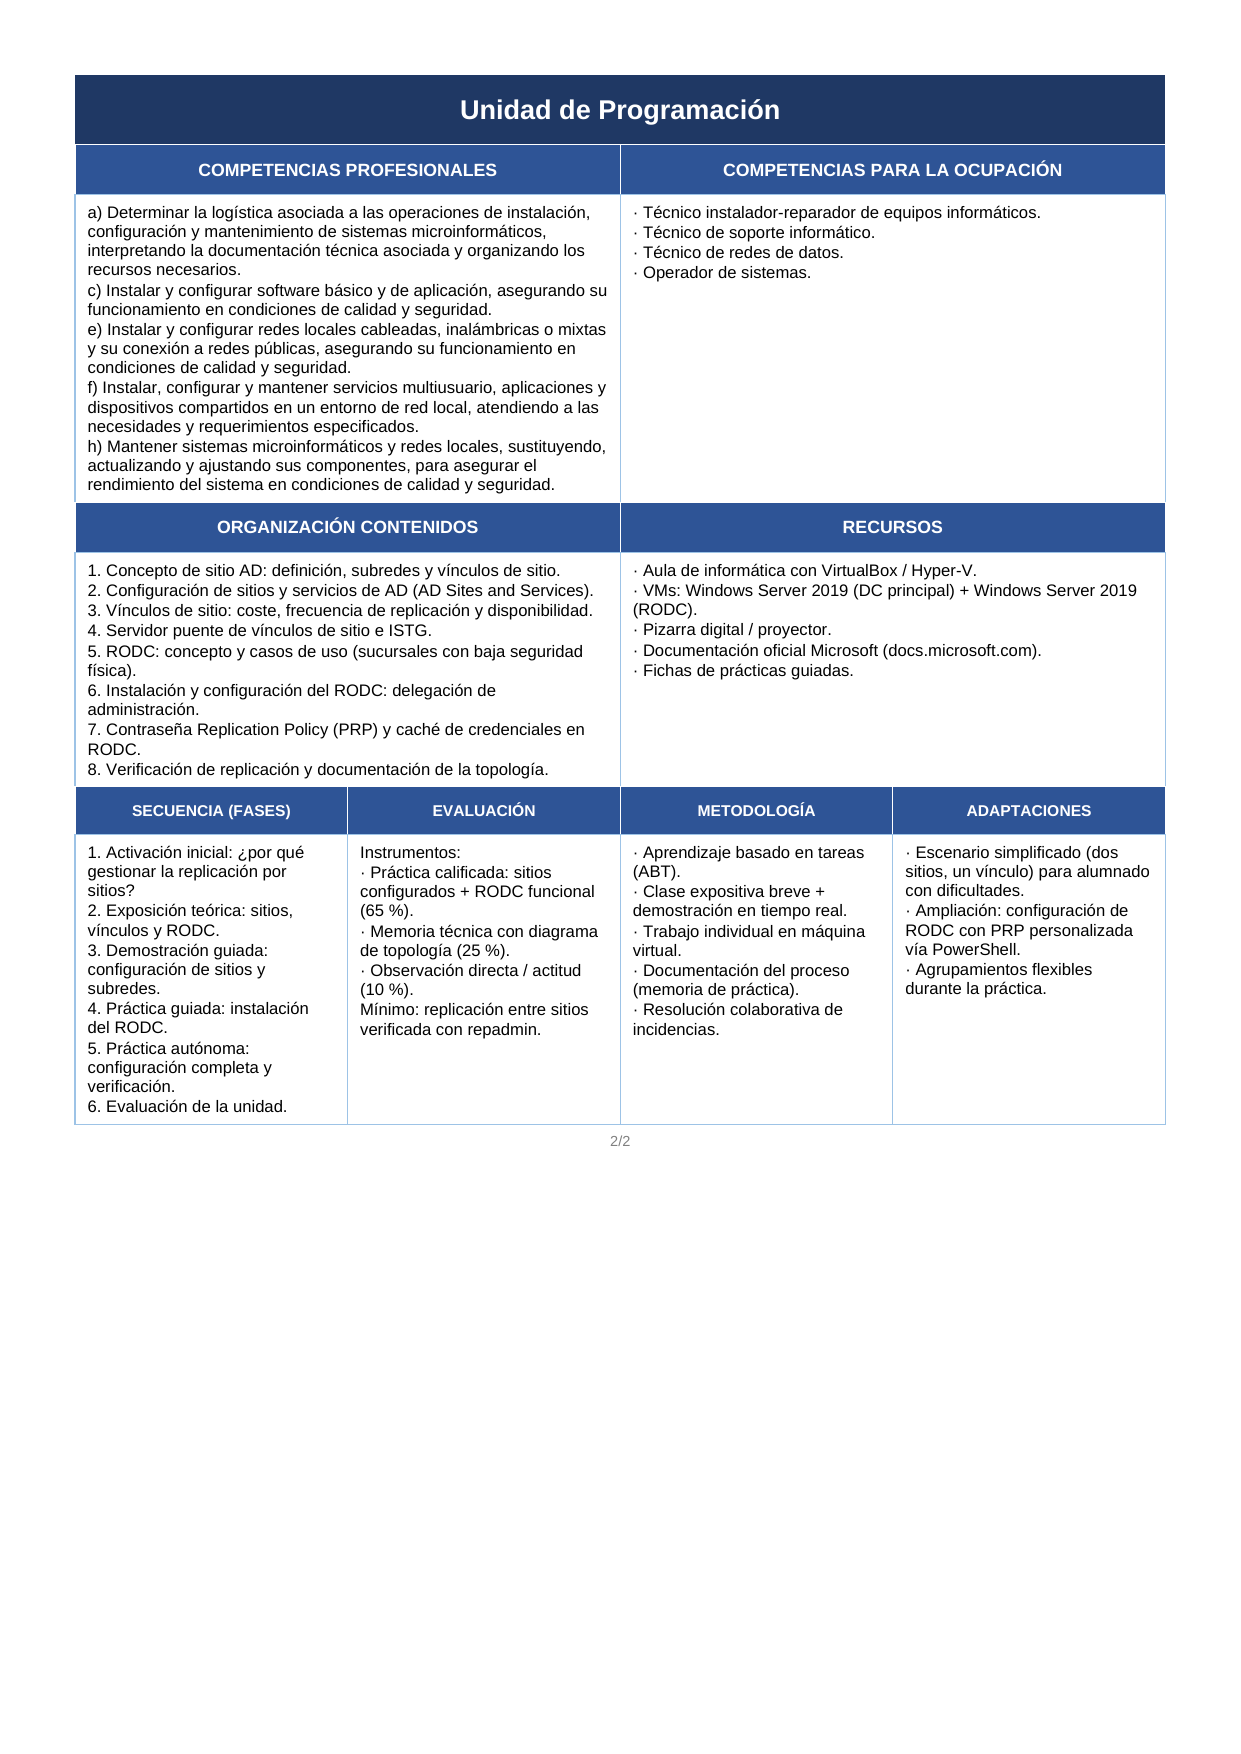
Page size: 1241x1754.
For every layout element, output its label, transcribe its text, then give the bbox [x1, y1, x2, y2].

table_cell COMPETENCIAS PARA LA OCUPACIÓN [621, 145, 1165, 194]
table_cell · Escenario simplificado (dos sitios, un vínculo) para alumnado con dificultades. · Ampliación: configuración de RODC con PRP personalizada vía PowerShell. · Agrupamientos flexibles durante la práctica. [893, 835, 1165, 1123]
table_cell METODOLOGÍA [621, 787, 892, 834]
text 2/2 [75, 1133, 1165, 1149]
table_cell 1. Concepto de sitio AD: definición, subredes y vínculos de sitio. 2. Configuración de sitios y servicios de AD (AD Sites and Services). 3. Vínculos de sitio: coste, frecuencia de replicación y disponibilidad. 4. Servidor puente de vínculos de sitio e ISTG. 5. RODC: concepto y casos de uso (sucursales con baja seguridad física). 6. Instalación y configuración del RODC: delegación de administración. 7. Contraseña Replication Policy (PRP) y caché de credenciales en RODC. 8. Verificación de replicación y documentación de la topología. [76, 553, 620, 786]
table_cell · Técnico instalador-reparador de equipos informáticos. · Técnico de soporte informático. · Técnico de redes de datos. · Operador de sistemas. [621, 195, 1165, 502]
table_cell Instrumentos: · Práctica calificada: sitios configurados + RODC funcional (65 %). · Memoria técnica con diagrama de topología (25 %). · Observación directa / actitud (10 %). Mínimo: replicación entre sitios verificada con repadmin. [348, 835, 620, 1123]
table_cell SECUENCIA (FASES) [76, 787, 347, 834]
table_cell 1. Activación inicial: ¿por qué gestionar la replicación por sitios? 2. Exposición teórica: sitios, vínculos y RODC. 3. Demostración guiada: configuración de sitios y subredes. 4. Práctica guiada: instalación del RODC. 5. Práctica autónoma: configuración completa y verificación. 6. Evaluación de la unidad. [76, 835, 347, 1123]
table_cell EVALUACIÓN [348, 787, 620, 834]
table_header Unidad de Programación [75, 75, 1165, 144]
table_cell COMPETENCIAS PROFESIONALES [76, 145, 620, 194]
table_cell ORGANIZACIÓN CONTENIDOS [76, 503, 620, 552]
table_cell RECURSOS [621, 503, 1165, 552]
table_cell ADAPTACIONES [893, 787, 1165, 834]
table_cell a) Determinar la logística asociada a las operaciones de instalación, configuración y mantenimiento de sistemas microinformáticos, interpretando la documentación técnica asociada y organizando los recursos necesarios. c) Instalar y configurar software básico y de aplicación, asegurando su funcionamiento en condiciones de calidad y seguridad. e) Instalar y configurar redes locales cableadas, inalámbricas o mixtas y su conexión a redes públicas, asegurando su funcionamiento en condiciones de calidad y seguridad. f) Instalar, configurar y mantener servicios multiusuario, aplicaciones y dispositivos compartidos en un entorno de red local, atendiendo a las necesidades y requerimientos especificados. h) Mantener sistemas microinformáticos y redes locales, sustituyendo, actualizando y ajustando sus componentes, para asegurar el rendimiento del sistema en condiciones de calidad y seguridad. [76, 195, 620, 502]
table_cell · Aprendizaje basado en tareas (ABT). · Clase expositiva breve + demostración en tiempo real. · Trabajo individual en máquina virtual. · Documentación del proceso (memoria de práctica). · Resolución colaborativa de incidencias. [621, 835, 892, 1123]
table_cell · Aula de informática con VirtualBox / Hyper-V. · VMs: Windows Server 2019 (DC principal) + Windows Server 2019 (RODC). · Pizarra digital / proyector. · Documentación oficial Microsoft (docs.microsoft.com). · Fichas de prácticas guiadas. [621, 553, 1165, 786]
